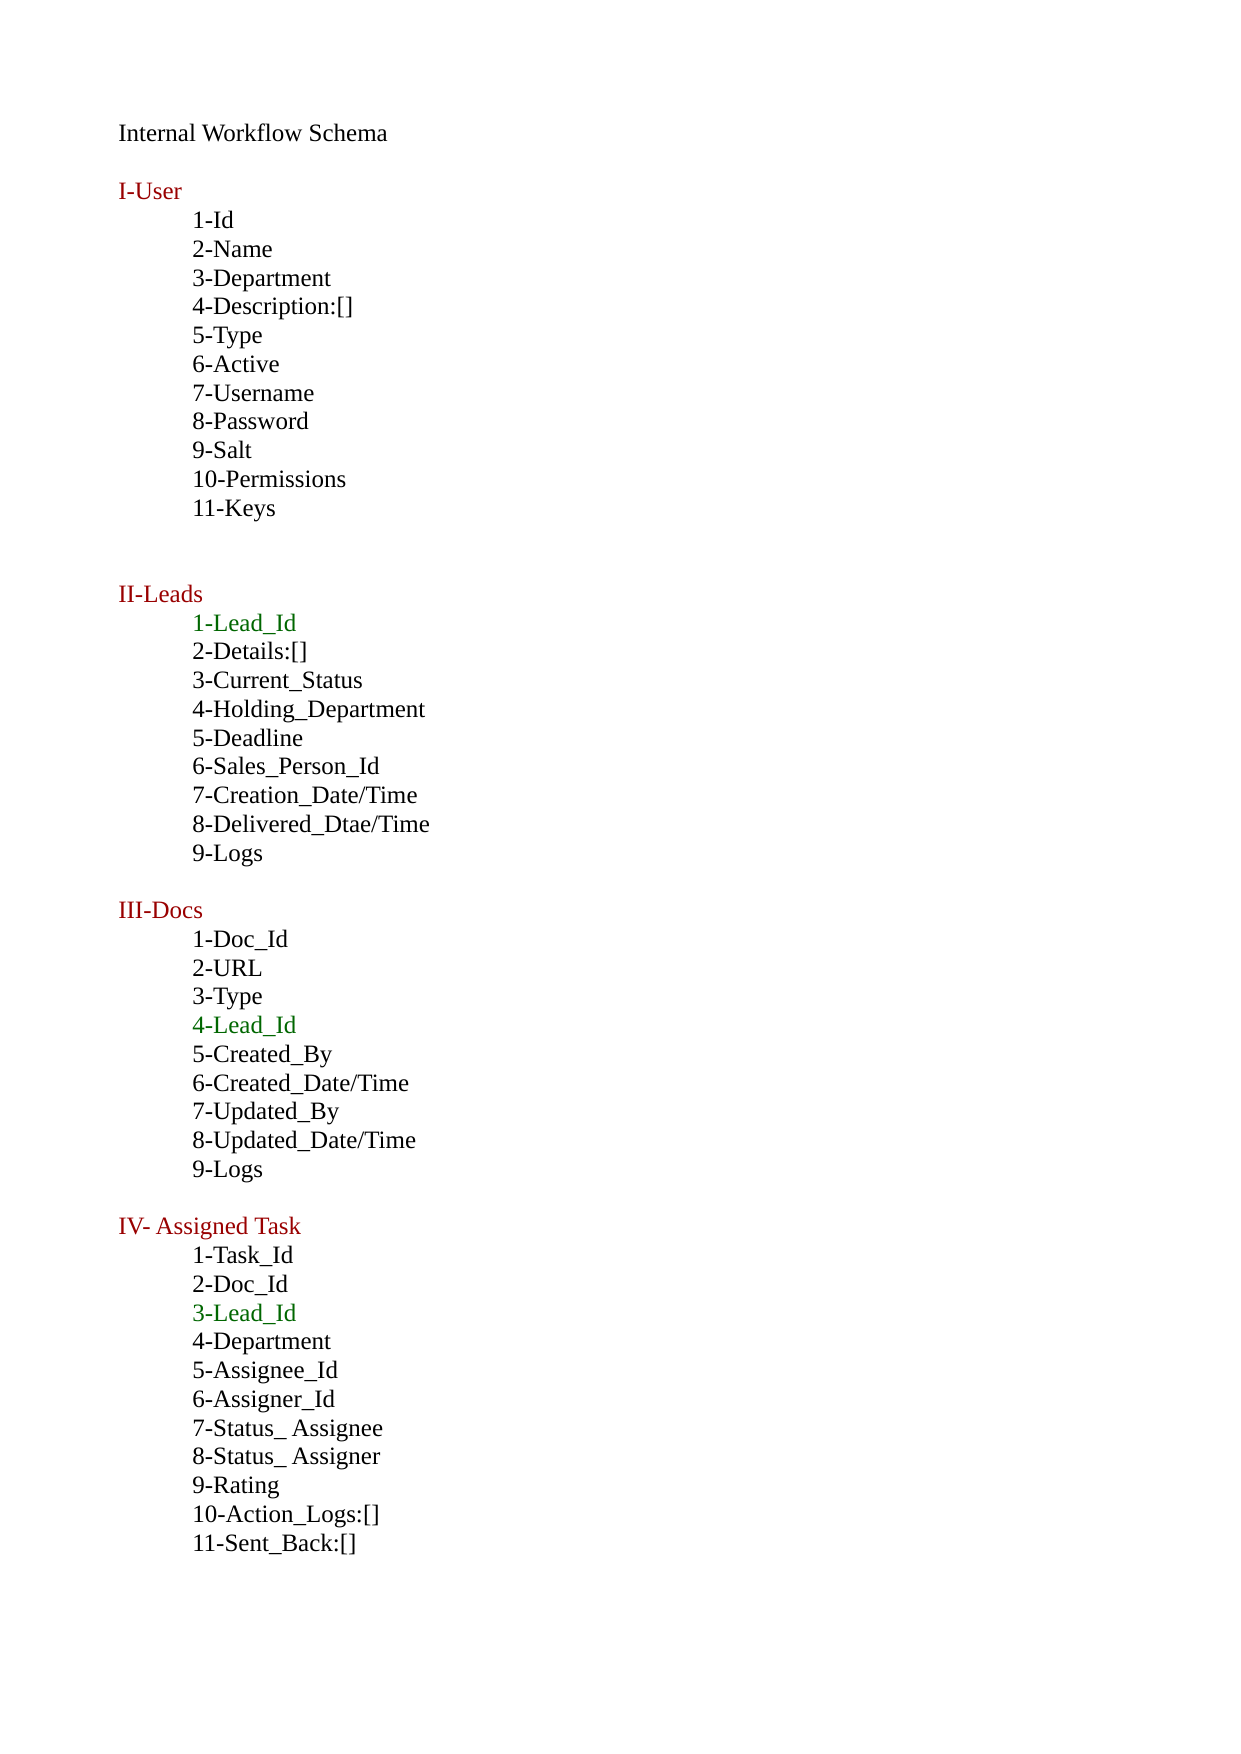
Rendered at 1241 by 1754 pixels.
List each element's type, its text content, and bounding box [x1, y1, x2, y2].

text 5-Deadline [118, 723, 1122, 751]
text 4-Holding_Department [118, 694, 1122, 723]
text 8-Updated_Date/Time [118, 1125, 1122, 1154]
text 9-Rating [118, 1470, 1122, 1499]
text 8-Delivered_Dtae/Time [118, 809, 1122, 838]
text 8-Password [118, 406, 1122, 435]
text 2-Details:[] [118, 636, 1122, 665]
text 7-Status_ Assignee [118, 1413, 1122, 1441]
text 7-Username [118, 378, 1122, 406]
text 11-Sent_Back:[] [118, 1528, 1122, 1556]
text III-Docs [118, 895, 1122, 924]
text 10-Action_Logs:[] [118, 1499, 1122, 1528]
text 6-Active [118, 349, 1122, 378]
text 10-Permissions [118, 464, 1122, 493]
text 5-Type [118, 320, 1122, 349]
text 8-Status_ Assigner [118, 1441, 1122, 1470]
text II-Leads [118, 579, 1122, 608]
text 3-Lead_Id [118, 1298, 1122, 1326]
text 5-Created_By [118, 1039, 1122, 1068]
text 1-Id [118, 205, 1122, 234]
text 3-Department [118, 263, 1122, 291]
text 1-Task_Id [118, 1240, 1122, 1269]
text 1-Doc_Id [118, 924, 1122, 953]
text 9-Salt [118, 435, 1122, 464]
text 6-Sales_Person_Id [118, 751, 1122, 780]
text 4-Description:[] [118, 291, 1122, 320]
text 2-Doc_Id [118, 1269, 1122, 1298]
text 4-Lead_Id [118, 1010, 1122, 1039]
text 9-Logs [118, 838, 1122, 866]
text I-User [118, 176, 1122, 205]
text 7-Creation_Date/Time [118, 780, 1122, 809]
text 5-Assignee_Id [118, 1355, 1122, 1384]
text 1-Lead_Id [118, 608, 1122, 636]
text 7-Updated_By [118, 1096, 1122, 1125]
text 3-Type [118, 981, 1122, 1010]
text 6-Assigner_Id [118, 1384, 1122, 1413]
text 2-URL [118, 953, 1122, 981]
text 3-Current_Status [118, 665, 1122, 694]
text 11-Keys [118, 493, 1122, 521]
text IV- Assigned Task [118, 1211, 1122, 1240]
text 9-Logs [118, 1154, 1122, 1183]
text 4-Department [118, 1326, 1122, 1355]
text 2-Name [118, 234, 1122, 263]
text 6-Created_Date/Time [118, 1068, 1122, 1096]
